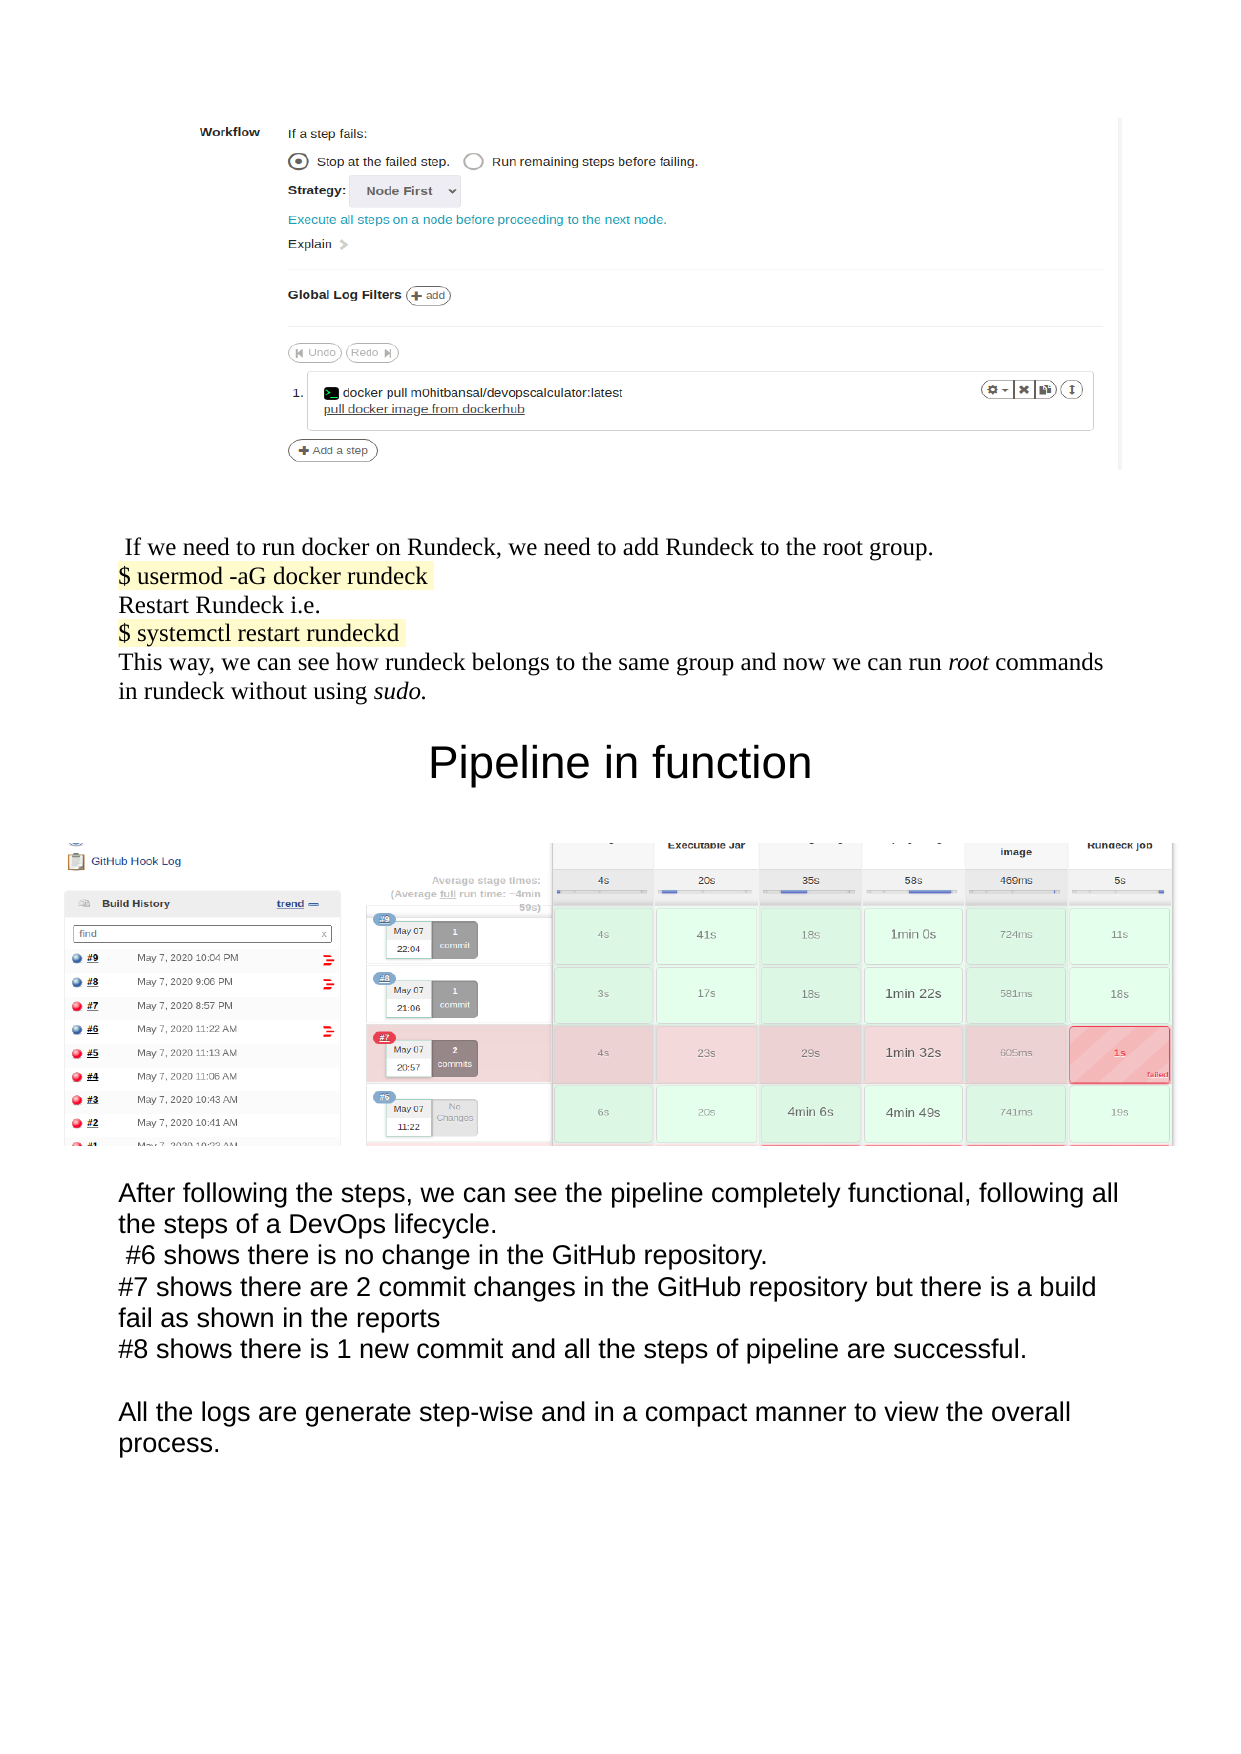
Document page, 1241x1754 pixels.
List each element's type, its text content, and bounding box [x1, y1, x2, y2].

text $ systemctl restart rundeckd [118, 618, 1122, 647]
text This way, we can see how rundeck belongs to the same group and now we can run root commands in rundeck without using sudo. [118, 647, 1122, 705]
text Pipeline in function [118, 736, 1122, 789]
text Restart Rundeck i.e. [118, 590, 1122, 618]
text If we need to run docker on Rundeck, we need to add Rundeck to the root group. [118, 532, 1122, 561]
text #6 shows there is no change in the GitHub repository. [118, 1239, 1122, 1271]
text After following the steps, we can see the pipeline completely functional, following all the steps of a DevOps lifecycle. [118, 1177, 1122, 1239]
picture [58, 843, 1184, 1146]
text All the logs are generate step-wise and in a compact manner to view the overall process. [118, 1396, 1122, 1458]
text $ usermod -aG docker rundeck [118, 561, 1122, 590]
text #8 shows there is 1 new commit and all the steps of pipeline are successful. [118, 1333, 1122, 1364]
text #7 shows there are 2 commit changes in the GitHub repository but there is a build fail as shown in the reports [118, 1271, 1122, 1333]
picture [118, 118, 1123, 470]
